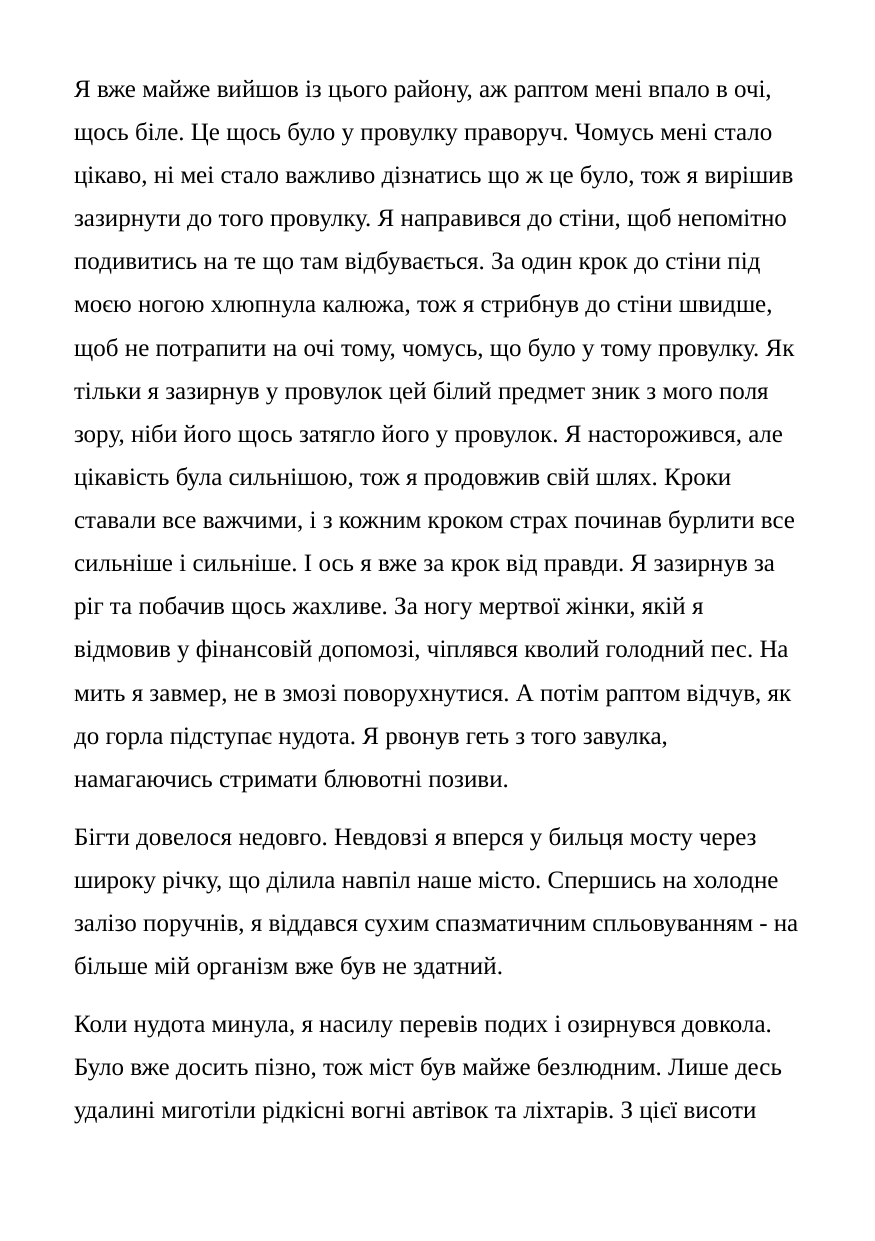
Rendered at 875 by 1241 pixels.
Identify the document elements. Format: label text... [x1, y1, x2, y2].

text Бігти довелося недовго. Невдовзі я вперся у бильця мосту через широку річку, що ділила навпіл наше місто. Спершись на холодне залізо поручнів, я віддався сухим спазматичним спльовуванням - на більше мій організм вже був не здатний. [74, 822, 800, 980]
text Я вже майже вийшов із цього району, аж раптом мені впало в очі, щось біле. Це щось було у провулку праворуч. Чомусь мені стало цікаво, ні меі стало важливо дізнатись що ж це було, тож я вирішив зазирнути до того провулку. Я направився до стіни, щоб непомітно подивитись на те що там відбувається. За один крок до стіни під моєю ногою хлюпнула калюжа, тож я стрибнув до стіни швидше, щоб не потрапити на очі тому, чомусь, що було у тому провулку. Як тільки я зазирнув у провулок цей білий предмет зник з мого поля зору, ніби його щось затягло його у провулок. Я насторожився, але цікавість була сильнішою, тож я продовжив свій шлях. Кроки ставали все важчими, і з кожним кроком страх починав бурлити все сильніше і сильніше. І ось я вже за крок від правди. Я зазирнув за ріг та побачив щось жахливе. За ногу мертвої жінки, якій я відмовив у фінансовій допомозі, чіплявся кволий голодний пес. На мить я завмер, не в змозі поворухнутися. А потім раптом відчув, як до горла підступає нудота. Я рвонув геть з того завулка, намагаючись стримати блювотні позиви. [74, 74, 800, 793]
text Коли нудота минула, я насилу перевів подих і озирнувся довкола. Було вже досить пізно, тож міст був майже безлюдним. Лише десь удалині миготіли рідкісні вогні автівок та ліхтарів. З цієї висоти [74, 1009, 800, 1124]
